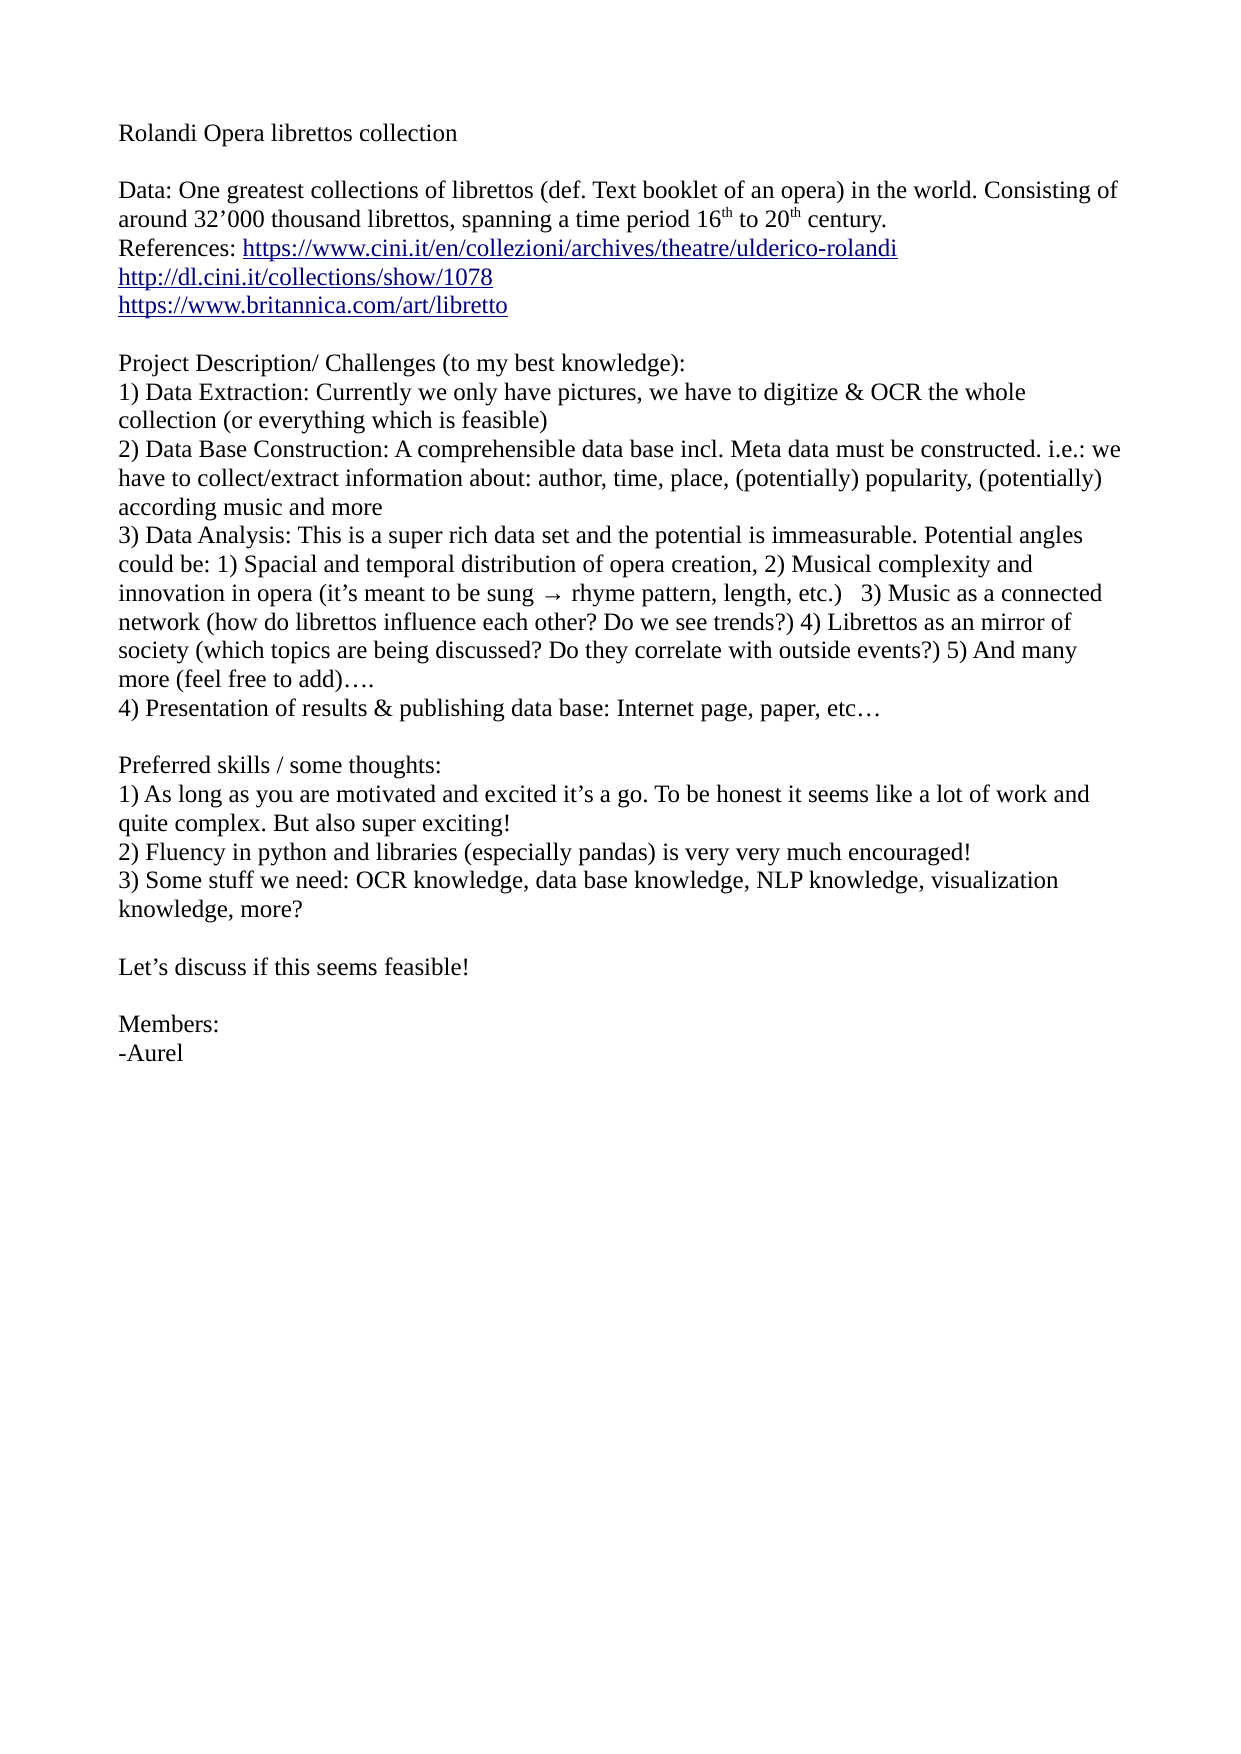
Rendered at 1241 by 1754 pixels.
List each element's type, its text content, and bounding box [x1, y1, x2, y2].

text 1) Data Extraction: Currently we only have pictures, we have to digitize & OCR the whole collection (or everything which is feasible) [118, 377, 1122, 434]
text -Aurel [118, 1038, 1122, 1067]
text Members: [118, 1009, 1122, 1038]
text 2) Fluency in python and libraries (especially pandas) is very very much encouraged! [118, 837, 1122, 866]
text http://dl.cini.it/collections/show/1078 [118, 262, 1122, 291]
text 3) Some stuff we need: OCR knowledge, data base knowledge, NLP knowledge, visualization knowledge, more? [118, 866, 1122, 923]
text Let’s discuss if this seems feasible! [118, 952, 1122, 981]
text Data: One greatest collections of librettos (def. Text booklet of an opera) in the world. Consisting of around 32’000 thousand librettos, spanning a time period 16th to 20th century. [118, 176, 1122, 233]
text https://www.britannica.com/art/libretto [118, 291, 1122, 319]
text Project Description/ Challenges (to my best knowledge): [118, 348, 1122, 377]
text 1) As long as you are motivated and excited it’s a go. To be honest it seems like a lot of work and quite complex. But also super exciting! [118, 779, 1122, 837]
text Preferred skills / some thoughts: [118, 751, 1122, 779]
text 3) Data Analysis: This is a super rich data set and the potential is immeasurable. Potential angles could be: 1) Spacial and temporal distribution of opera creation, 2) Musical complexity and innovation in opera (it’s meant to be sung → rhyme pattern, length, etc.) 3) Music as a connected network (how do librettos influence each other? Do we see trends?) 4) Librettos as an mirror of society (which topics are being discussed? Do they correlate with outside events?) 5) And many more (feel free to add)…. [118, 521, 1122, 693]
text Rolandi Opera librettos collection [118, 118, 1122, 147]
text 4) Presentation of results & publishing data base: Internet page, paper, etc… [118, 693, 1122, 722]
text References: https://www.cini.it/en/collezioni/archives/theatre/ulderico-rolandi [118, 233, 1122, 262]
text 2) Data Base Construction: A comprehensible data base incl. Meta data must be constructed. i.e.: we have to collect/extract information about: author, time, place, (potentially) popularity, (potentially) according music and more [118, 434, 1122, 521]
